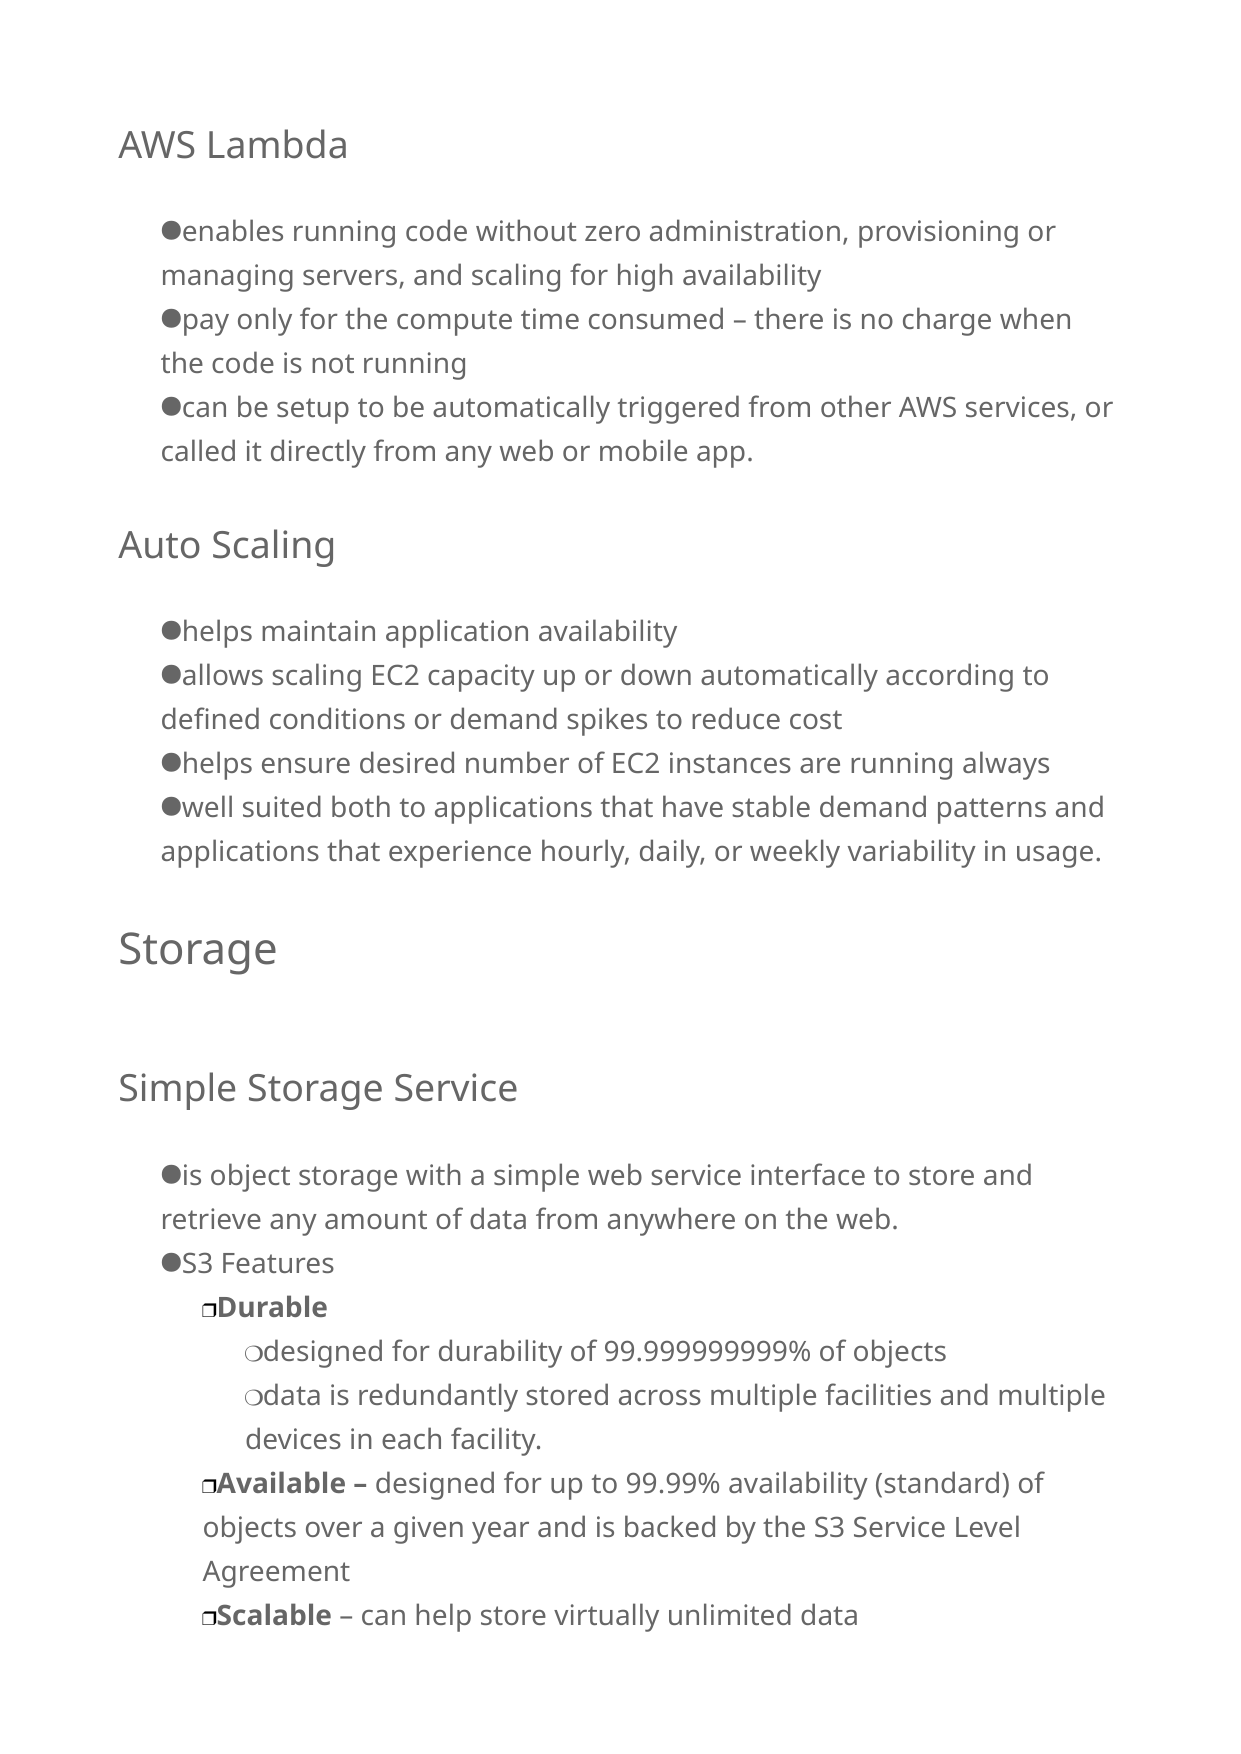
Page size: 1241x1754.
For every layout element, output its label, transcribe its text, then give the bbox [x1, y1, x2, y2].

list helps ensure desired number of EC2 instances are running always [118, 743, 1122, 782]
list can be setup to be automatically triggered from other AWS services, or called it directly from any web or mobile app. [118, 388, 1122, 470]
list helps maintain application availability [118, 611, 1122, 649]
list pay only for the compute time consumed – there is no charge when the code is not running [118, 299, 1122, 382]
subtitle Storage [118, 918, 1122, 977]
list allows scaling EC2 capacity up or down automatically according to defined conditions or demand spikes to reduce cost [118, 655, 1122, 738]
list Available – designed for up to 99.99% availability (standard) of objects over a given year and is backed by the S3 Service Level Agreement [118, 1463, 1122, 1590]
list is object storage with a simple web service interface to store and retrieve any amount of data from anywhere on the web. [118, 1155, 1122, 1237]
list Scalable – can help store virtually unlimited data [118, 1596, 1122, 1634]
list well suited both to applications that have stable demand patterns and applications that experience hourly, daily, or weekly variability in usage. [118, 787, 1122, 870]
list Durable [118, 1287, 1122, 1325]
list designed for durability of 99.999999999% of objects [118, 1331, 1122, 1369]
subtitle AWS Lambda [118, 118, 1122, 169]
list data is redundantly stored across multiple facilities and multiple devices in each facility. [118, 1375, 1122, 1458]
subtitle Auto Scaling [118, 518, 1122, 569]
list enables running code without zero administration, provisioning or managing servers, and scaling for high availability [118, 211, 1122, 294]
subtitle Simple Storage Service [118, 1062, 1122, 1113]
list S3 Features [118, 1243, 1122, 1281]
